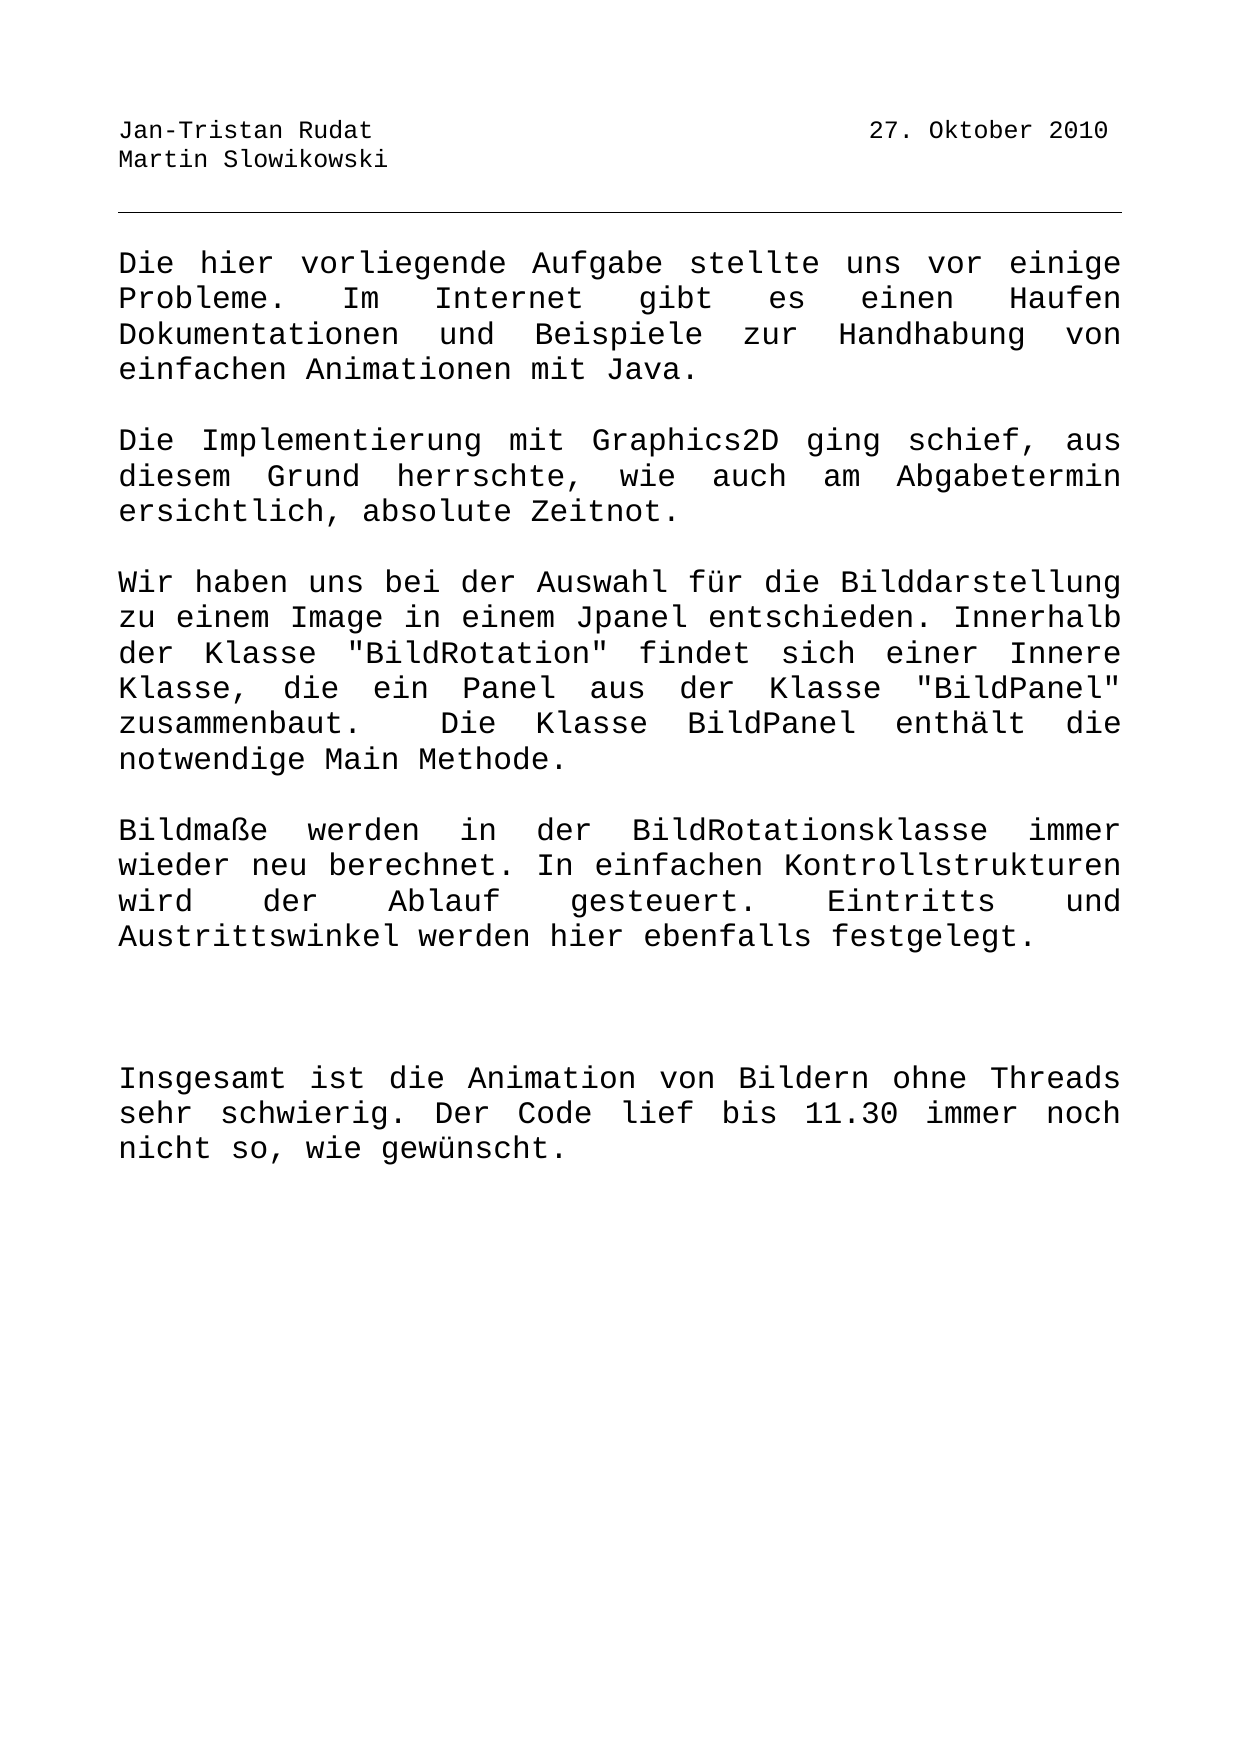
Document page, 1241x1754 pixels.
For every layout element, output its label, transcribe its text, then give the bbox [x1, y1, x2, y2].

text Die hier vorliegende Aufgabe stellte uns vor einige Probleme. Im Internet gibt es einen Haufen Dokumentationen und Beispiele zur Handhabung von einfachen Animationen mit Java. [118, 247, 1122, 389]
text Jan-Tristan Rudat 27. Oktober 2010 [118, 118, 1122, 146]
text Bildmaße werden in der BildRotationsklasse immer wieder neu berechnet. In einfachen Kontrollstrukturen wird der Ablauf gesteuert. Eintritts und Austrittswinkel werden hier ebenfalls festgelegt. [118, 814, 1122, 956]
text Martin Slowikowski [118, 146, 1122, 175]
text Insgesamt ist die Animation von Bildern ohne Threads sehr schwierig. Der Code lief bis 11.30 immer noch nicht so, wie gewünscht. [118, 1062, 1122, 1168]
text Wir haben uns bei der Auswahl für die Bilddarstellung zu einem Image in einem Jpanel entschieden. Innerhalb der Klasse "BildRotation" findet sich einer Innere Klasse, die ein Panel aus der Klasse "BildPanel" zusammenbaut. Die Klasse BildPanel enthält die notwendige Main Methode. [118, 566, 1122, 779]
text Die Implementierung mit Graphics2D ging schief, aus diesem Grund herrschte, wie auch am Abgabetermin ersichtlich, absolute Zeitnot. [118, 424, 1122, 531]
